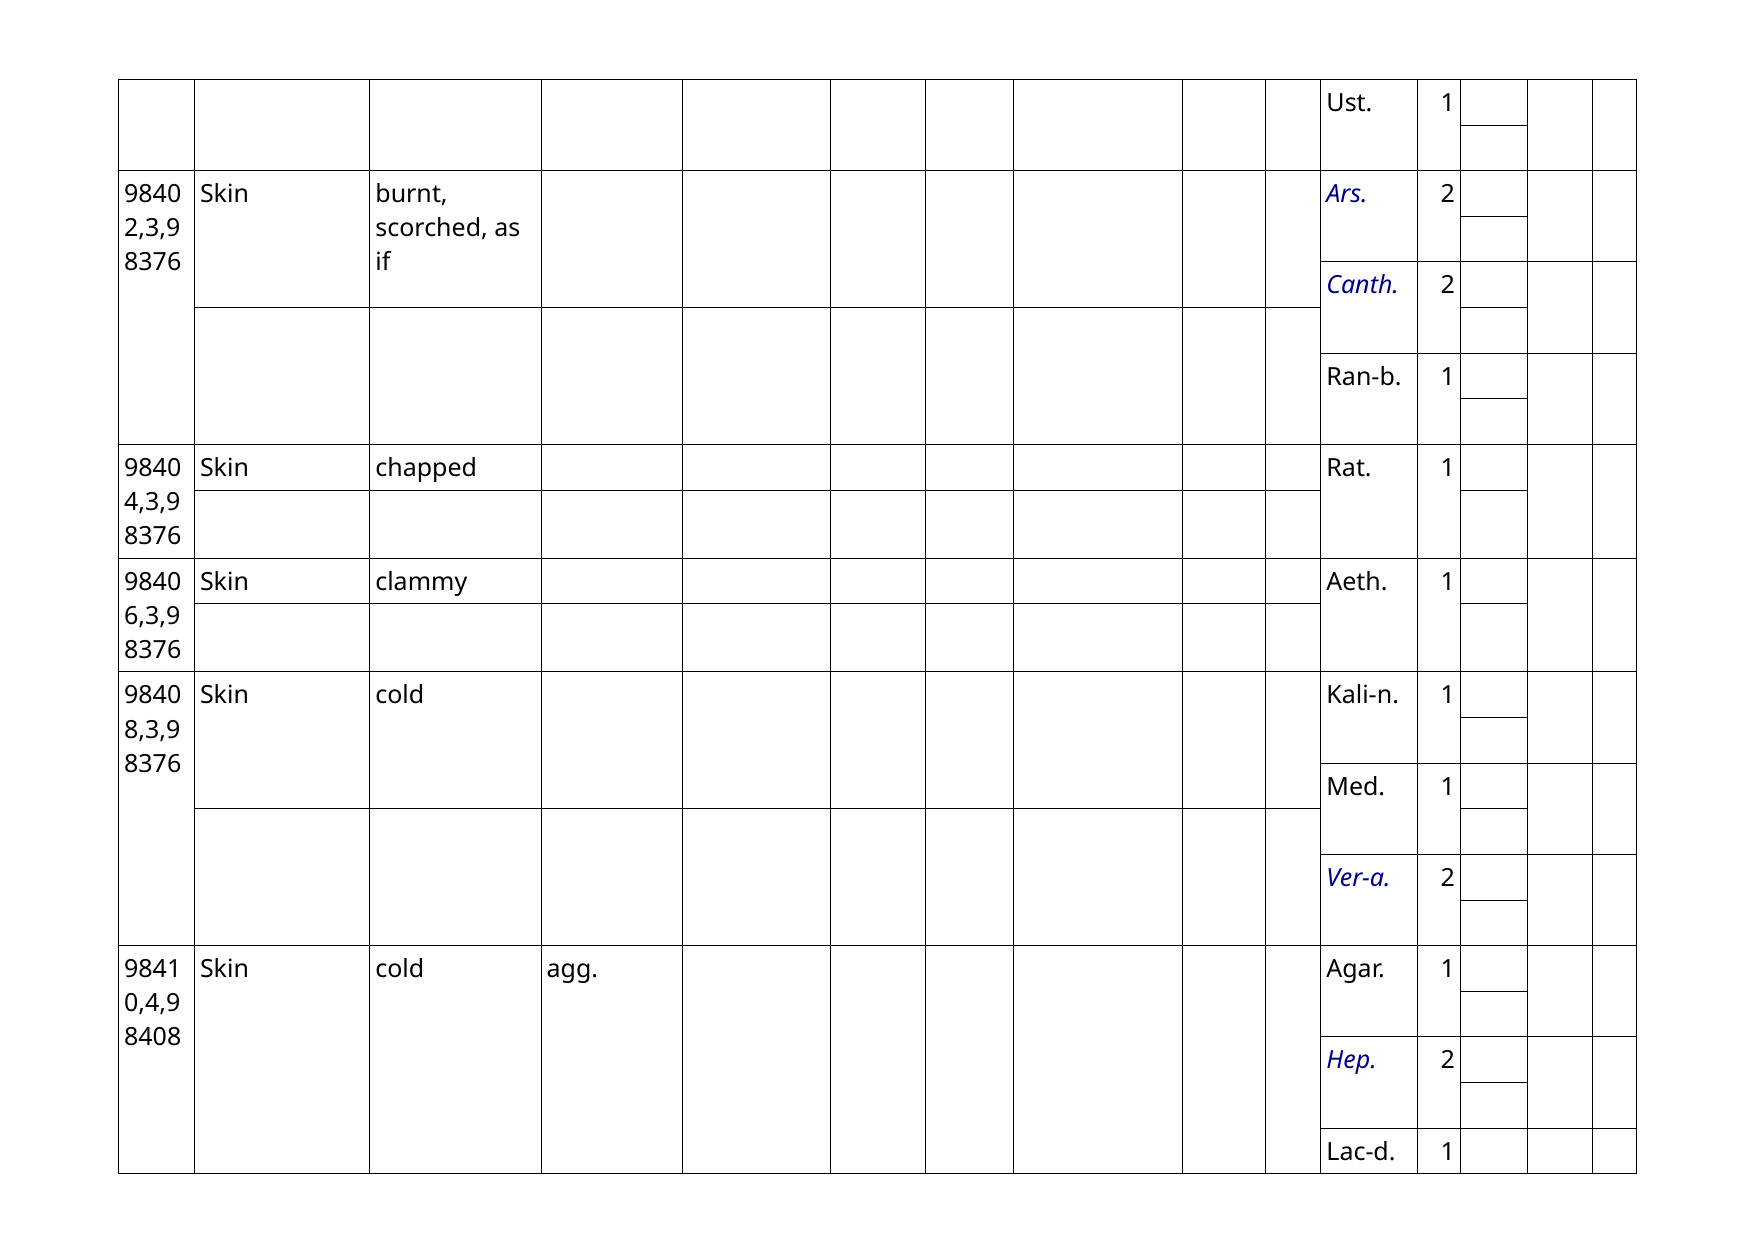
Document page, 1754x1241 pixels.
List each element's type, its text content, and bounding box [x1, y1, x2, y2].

table_cell [1461, 718, 1527, 763]
table_cell [1461, 901, 1527, 945]
table_cell [1183, 308, 1265, 444]
table_cell [926, 672, 1013, 808]
table_cell 98404,3,98376 [119, 445, 194, 558]
table_cell 98408,3,98376 [119, 672, 194, 945]
table_cell [683, 491, 830, 558]
table_cell [1014, 809, 1182, 945]
table_cell [683, 809, 830, 945]
table_cell [1014, 946, 1182, 1173]
table_cell Skin [195, 946, 369, 1173]
table_cell [1461, 1037, 1527, 1082]
table_cell burnt, scorched, as if [370, 171, 541, 307]
table_cell [119, 80, 194, 170]
table_cell [1461, 217, 1527, 261]
table_cell Lac-d. [1321, 1129, 1417, 1173]
table_cell [1528, 80, 1592, 170]
table_cell [831, 604, 925, 671]
table_cell [1528, 855, 1592, 945]
table_cell agg. [542, 946, 682, 1173]
table_cell [1461, 80, 1527, 124]
table_cell [1183, 809, 1265, 945]
table_cell [1266, 171, 1320, 307]
table_cell [1461, 491, 1527, 558]
table_cell [1183, 445, 1265, 489]
table_cell [542, 308, 682, 444]
table_cell 1 [1418, 672, 1460, 763]
table_cell Skin [195, 559, 369, 603]
table_cell [1183, 171, 1265, 307]
table_cell [195, 80, 369, 170]
table_cell [1461, 809, 1527, 854]
table_cell [683, 946, 830, 1173]
table_cell [1528, 1129, 1592, 1173]
table_cell 98410,4,98408 [119, 946, 194, 1173]
table_cell [1593, 445, 1636, 558]
table_cell [1528, 354, 1592, 444]
table_cell 1 [1418, 764, 1460, 854]
table_cell [926, 308, 1013, 444]
table_cell [1014, 672, 1182, 808]
table_cell 1 [1418, 354, 1460, 444]
table_cell [1183, 80, 1265, 170]
table_cell Skin [195, 672, 369, 808]
table_cell [831, 809, 925, 945]
table_cell Ars. [1321, 171, 1417, 261]
table_cell 2 [1418, 855, 1460, 945]
table_cell [683, 80, 830, 170]
table_cell [683, 171, 830, 307]
table_cell 98406,3,98376 [119, 559, 194, 671]
table_cell [1014, 445, 1182, 489]
table_cell [683, 672, 830, 808]
table_cell [1461, 559, 1527, 603]
table_cell [683, 604, 830, 671]
table_cell [1014, 604, 1182, 671]
table_cell [1528, 946, 1592, 1036]
table_cell Skin [195, 445, 369, 489]
table_cell [195, 491, 369, 558]
table_cell 98402,3,98376 [119, 171, 194, 444]
table_cell [926, 559, 1013, 603]
table_cell chapped [370, 445, 541, 489]
table_cell Ver-a. [1321, 855, 1417, 945]
table_cell [1593, 764, 1636, 854]
table_cell [542, 604, 682, 671]
table_cell [542, 672, 682, 808]
table_cell [1461, 445, 1527, 489]
table_cell [1528, 1037, 1592, 1128]
table_cell [1266, 604, 1320, 671]
table_cell [1461, 1083, 1527, 1128]
table_cell [831, 80, 925, 170]
table_cell [1461, 354, 1527, 398]
table_cell [683, 559, 830, 603]
table_cell [370, 809, 541, 945]
table_cell [1014, 80, 1182, 170]
table_cell [831, 672, 925, 808]
table_cell 1 [1418, 559, 1460, 671]
table_cell [1183, 559, 1265, 603]
table_cell [1461, 604, 1527, 671]
table_cell [542, 809, 682, 945]
table_cell [1461, 308, 1527, 353]
table_cell [1593, 559, 1636, 671]
table_cell [1461, 399, 1527, 444]
table_cell [926, 445, 1013, 489]
table_cell [683, 445, 830, 489]
table_cell [1593, 672, 1636, 763]
table_cell [1266, 809, 1320, 945]
table_cell [926, 946, 1013, 1173]
table_cell [1461, 946, 1527, 991]
table_cell Hep. [1321, 1037, 1417, 1128]
table_cell [1266, 672, 1320, 808]
table_cell [1593, 1129, 1636, 1173]
table_cell [926, 171, 1013, 307]
table_cell Ran-b. [1321, 354, 1417, 444]
table_cell Med. [1321, 764, 1417, 854]
table_cell [926, 491, 1013, 558]
table_cell Agar. [1321, 946, 1417, 1036]
table_cell [1266, 308, 1320, 444]
table_cell [1461, 764, 1527, 808]
table_cell [370, 80, 541, 170]
table_cell [1461, 126, 1527, 170]
table_cell [1461, 1129, 1527, 1173]
table_cell Rat. [1321, 445, 1417, 558]
table_cell [926, 604, 1013, 671]
table_cell cold [370, 672, 541, 808]
table_cell [1593, 946, 1636, 1036]
table_cell [1461, 262, 1527, 307]
table_cell [1528, 262, 1592, 353]
table_cell Kali-n. [1321, 672, 1417, 763]
table_cell [1528, 171, 1592, 261]
table_cell [1593, 354, 1636, 444]
table_cell Skin [195, 171, 369, 307]
table_cell [1266, 946, 1320, 1173]
table_cell [1266, 80, 1320, 170]
table_cell [1593, 171, 1636, 261]
table_cell 1 [1418, 946, 1460, 1036]
table_cell [542, 559, 682, 603]
table_cell [542, 491, 682, 558]
table_cell [1461, 855, 1527, 899]
table_cell [1528, 559, 1592, 671]
table_cell [1014, 308, 1182, 444]
table_cell [370, 308, 541, 444]
table_cell [542, 80, 682, 170]
table_cell 1 [1418, 80, 1460, 170]
table_cell [831, 171, 925, 307]
table_cell [831, 491, 925, 558]
table_cell Canth. [1321, 262, 1417, 353]
table_cell [1266, 559, 1320, 603]
table_cell [831, 946, 925, 1173]
table_cell [1183, 946, 1265, 1173]
table_cell Ust. [1321, 80, 1417, 170]
table_cell 1 [1418, 445, 1460, 558]
table_cell 2 [1418, 171, 1460, 261]
table_cell [1461, 992, 1527, 1036]
table_cell [1528, 672, 1592, 763]
table_cell [195, 809, 369, 945]
table_cell [831, 308, 925, 444]
table_cell clammy [370, 559, 541, 603]
table_cell [1014, 559, 1182, 603]
table_cell [1183, 672, 1265, 808]
table_cell [1528, 445, 1592, 558]
table_cell [1593, 1037, 1636, 1128]
table_cell [1266, 491, 1320, 558]
table_cell [1461, 672, 1527, 717]
table_cell [370, 604, 541, 671]
table_cell [926, 809, 1013, 945]
table_cell [370, 491, 541, 558]
table_cell [1461, 171, 1527, 216]
table_cell cold [370, 946, 541, 1173]
table_cell 2 [1418, 1037, 1460, 1128]
table_cell [1593, 80, 1636, 170]
table_cell [195, 308, 369, 444]
table_cell [683, 308, 830, 444]
table_cell [926, 80, 1013, 170]
table_cell [195, 604, 369, 671]
table_cell [1528, 764, 1592, 854]
table_cell [1593, 855, 1636, 945]
table_cell [542, 445, 682, 489]
table_cell [1014, 491, 1182, 558]
table_cell [1593, 262, 1636, 353]
table_cell [1014, 171, 1182, 307]
table_cell [831, 445, 925, 489]
table_cell [1183, 604, 1265, 671]
table_cell [542, 171, 682, 307]
table_cell [1183, 491, 1265, 558]
table_cell 1 [1418, 1129, 1460, 1173]
table_cell 2 [1418, 262, 1460, 353]
table_cell [831, 559, 925, 603]
table_cell Aeth. [1321, 559, 1417, 671]
table_cell [1266, 445, 1320, 489]
